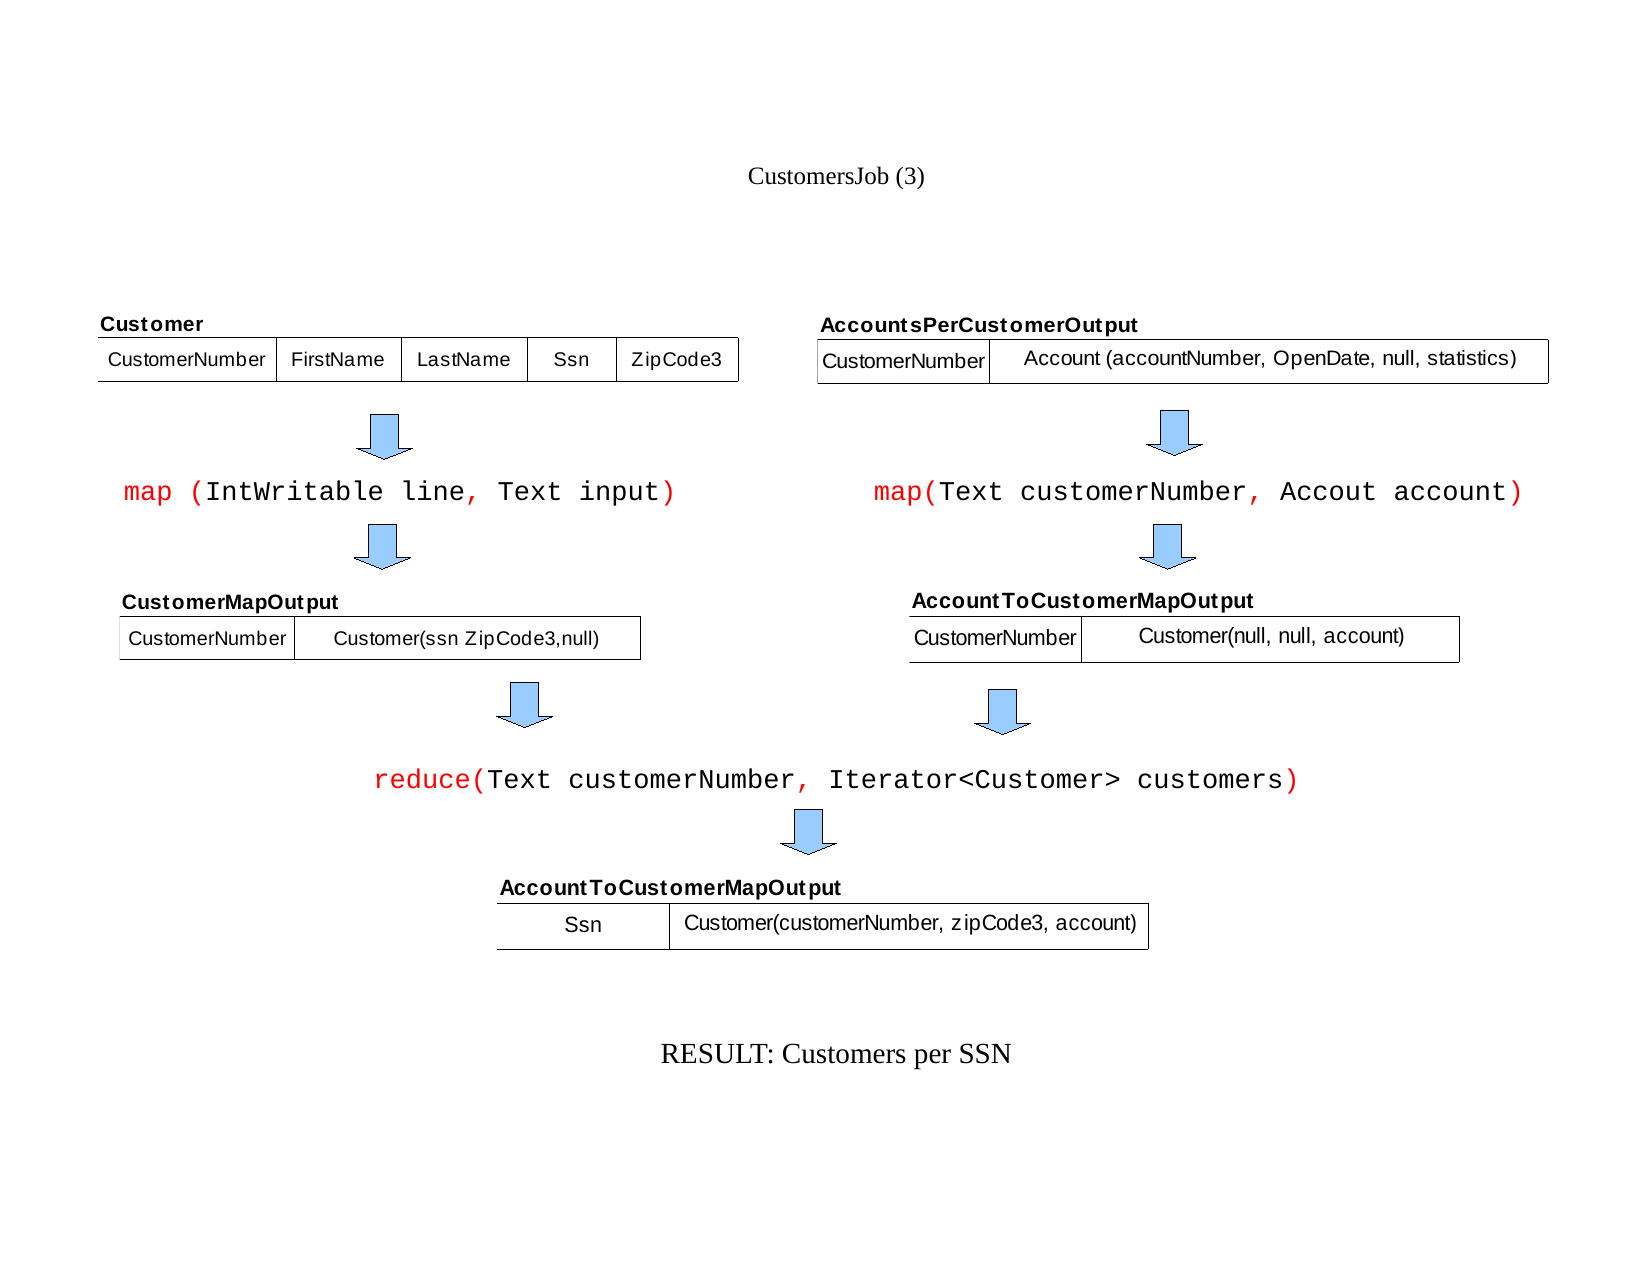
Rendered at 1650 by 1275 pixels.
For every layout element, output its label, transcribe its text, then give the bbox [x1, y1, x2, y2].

text CustomersJob (3) [75, 161, 1597, 190]
text RESULT: Customers per SSN [75, 1036, 1597, 1069]
text map (IntWritable line, Text input) map(Text customerNumber, Accout account) [75, 477, 1597, 508]
text reduce(Text customerNumber, Iterator<Customer> customers) [75, 766, 1597, 797]
